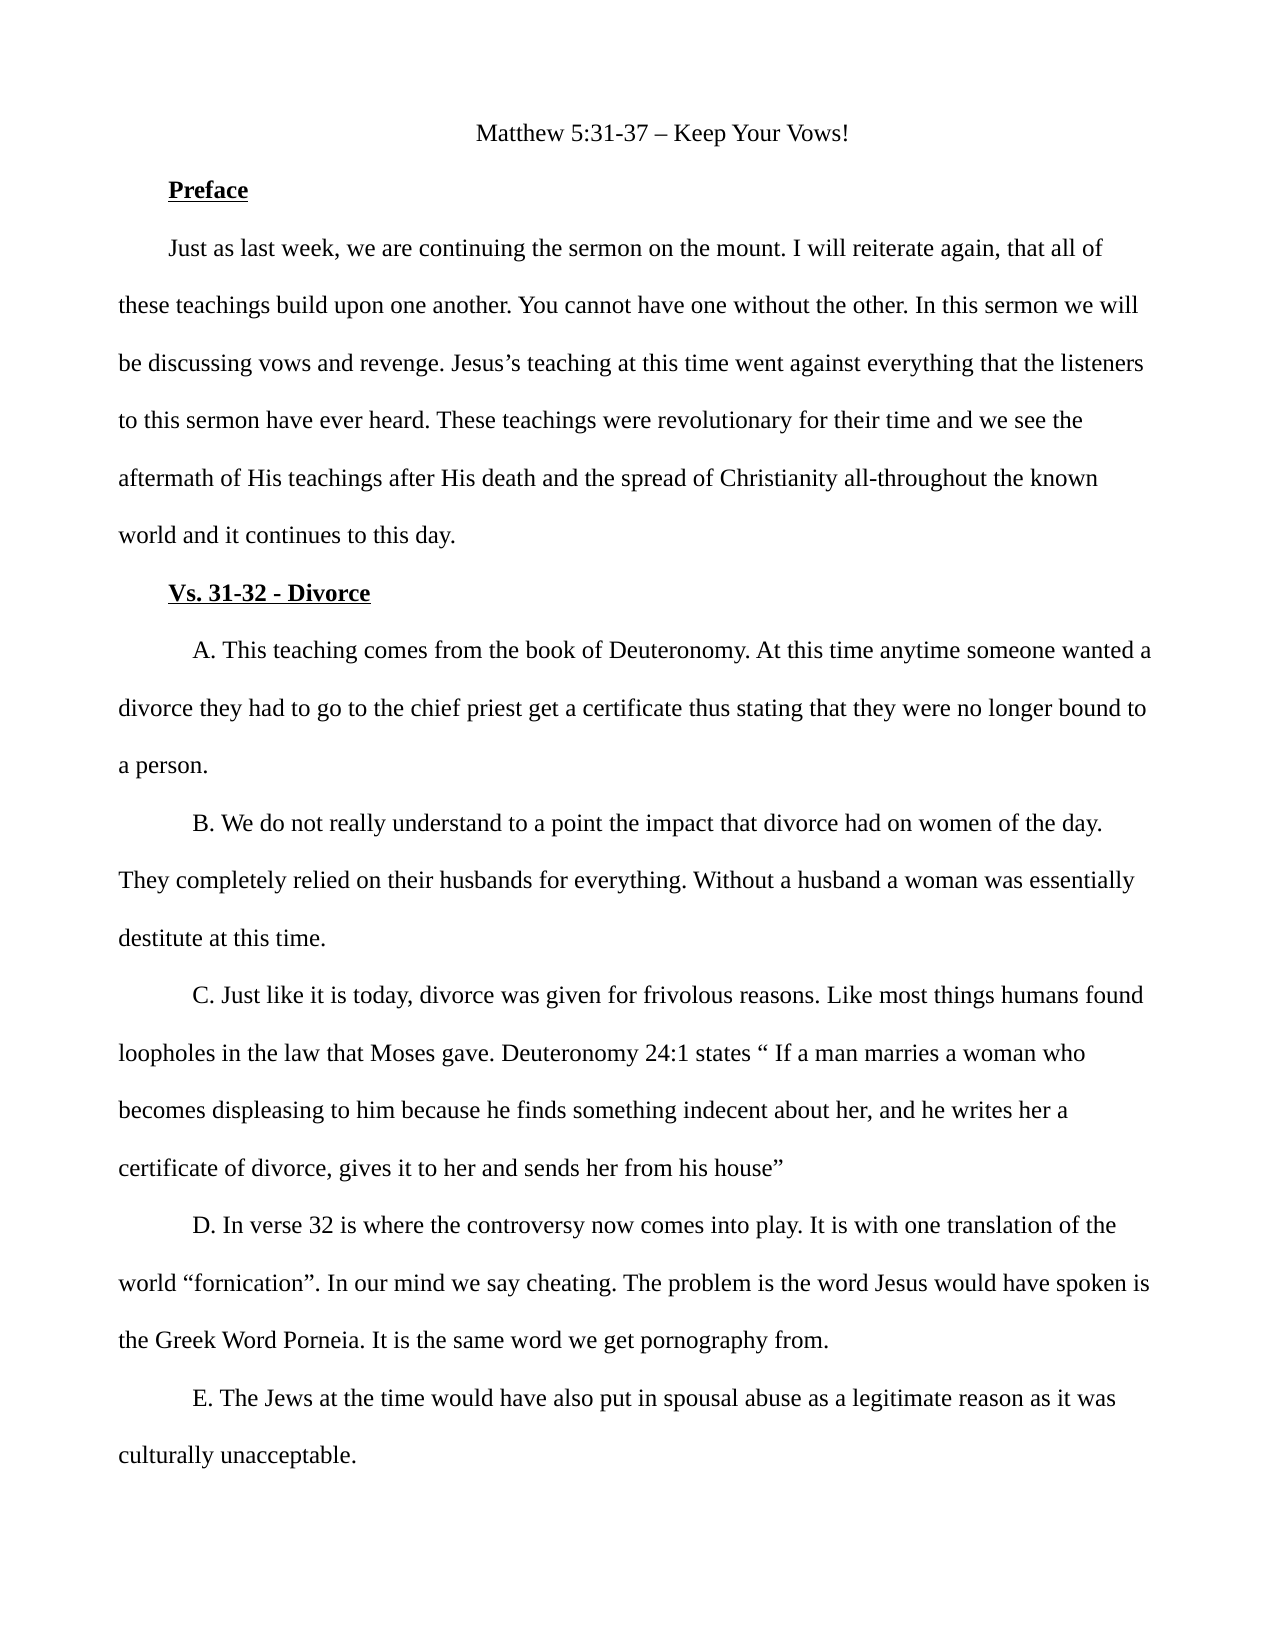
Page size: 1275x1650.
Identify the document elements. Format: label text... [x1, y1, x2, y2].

text A. This teaching comes from the book of Deuteronomy. At this time anytime someone wanted a divorce they had to go to the chief priest get a certificate thus stating that they were no longer bound to a person. [118, 636, 1157, 779]
text Just as last week, we are continuing the sermon on the mount. I will reiterate again, that all of these teachings build upon one another. You cannot have one without the other. In this sermon we will be discussing vows and revenge. Jesus’s teaching at this time went against everything that the listeners to this sermon have ever heard. These teachings were revolutionary for their time and we see the aftermath of His teachings after His death and the spread of Christianity all-throughout the known world and it continues to this day. [118, 233, 1157, 549]
text E. The Jews at the time would have also put in spousal abuse as a legitimate reason as it was culturally unacceptable. [118, 1383, 1157, 1469]
text Vs. 31-32 - Divorce [118, 578, 1157, 607]
text Matthew 5:31-37 – Keep Your Vows! [118, 118, 1157, 147]
text C. Just like it is today, divorce was given for frivolous reasons. Like most things humans found loopholes in the law that Moses gave. Deuteronomy 24:1 states “ If a man marries a woman who becomes displeasing to him because he finds something indecent about her, and he writes her a certificate of divorce, gives it to her and sends her from his house” [118, 981, 1157, 1182]
text Preface [118, 176, 1157, 204]
text B. We do not really understand to a point the impact that divorce had on women of the day. They completely relied on their husbands for everything. Without a husband a woman was essentially destitute at this time. [118, 808, 1157, 952]
text D. In verse 32 is where the controversy now comes into play. It is with one translation of the world “fornication”. In our mind we say cheating. The problem is the word Jesus would have spoken is the Greek Word Porneia. It is the same word we get pornography from. [118, 1211, 1157, 1354]
